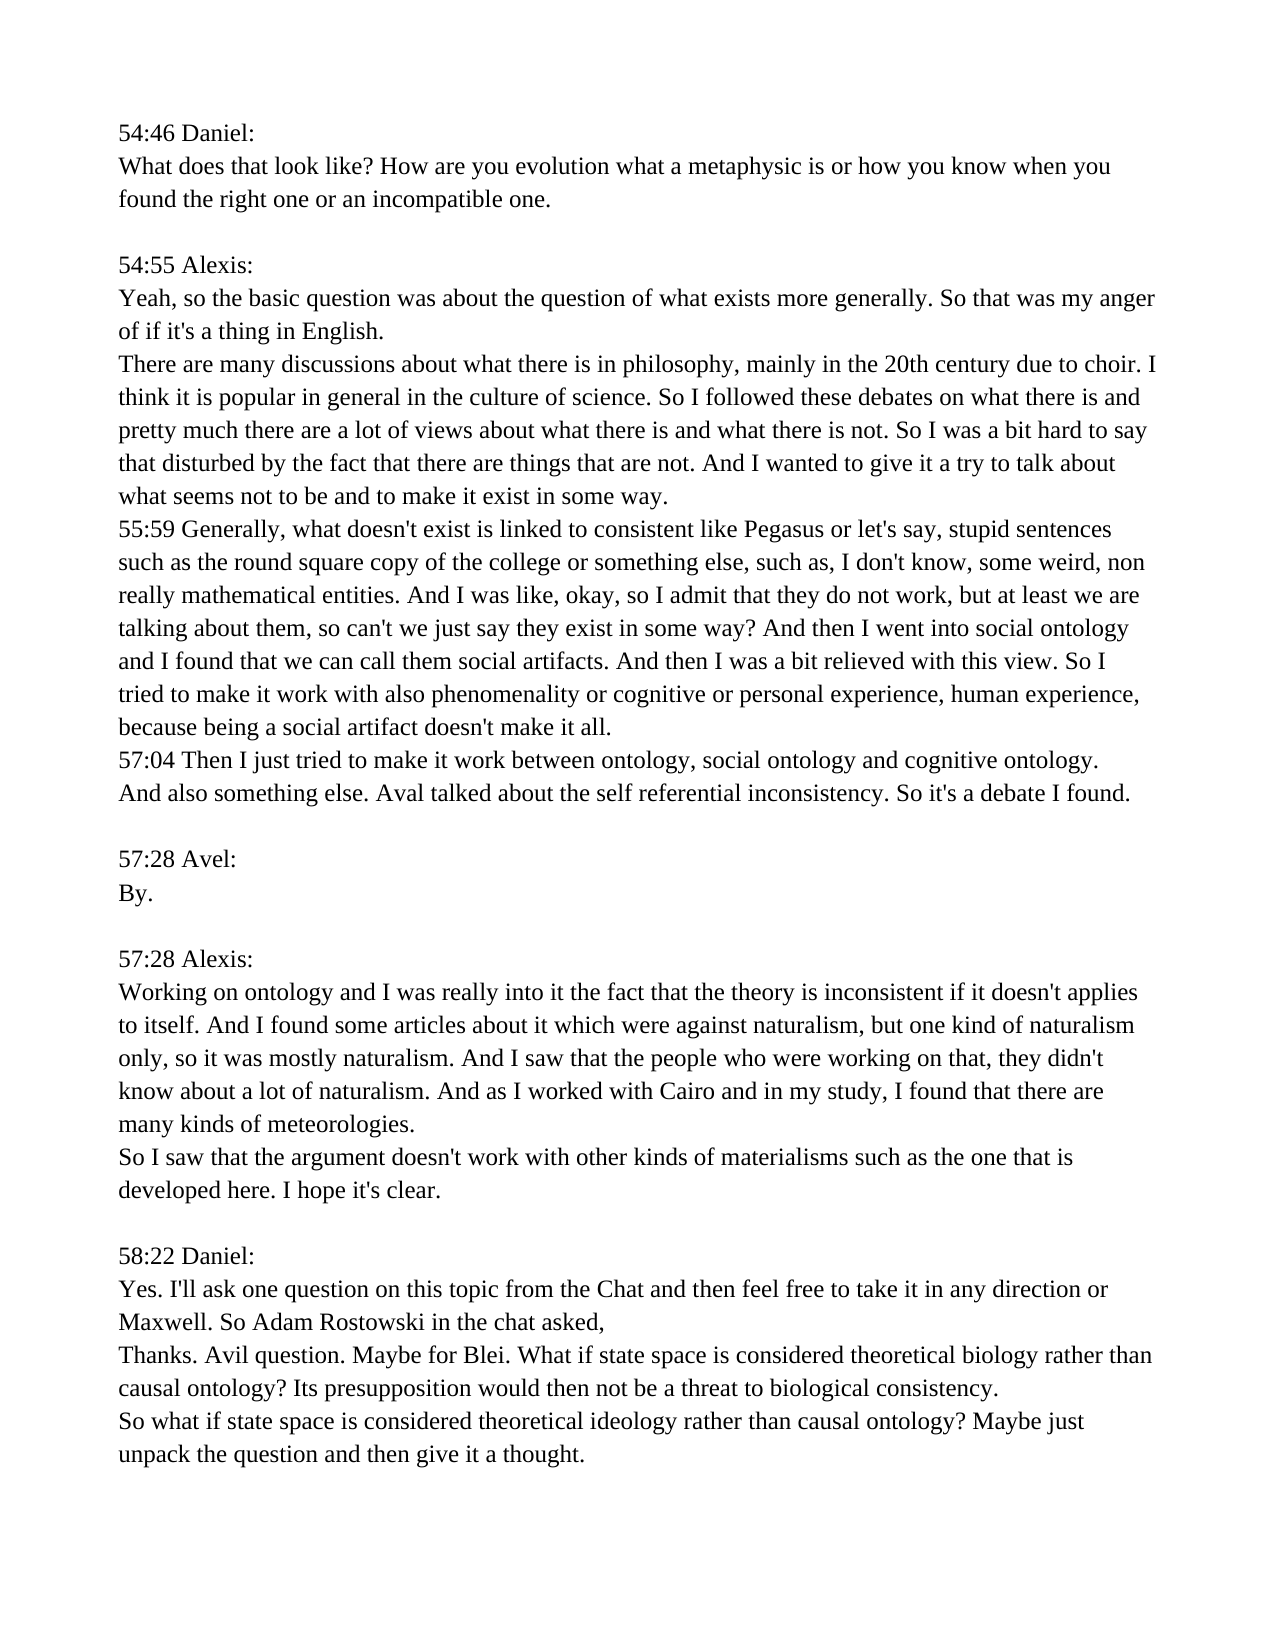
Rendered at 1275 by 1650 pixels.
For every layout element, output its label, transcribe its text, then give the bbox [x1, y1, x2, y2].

text Working on ontology and I was really into it the fact that the theory is inconsistent if it doesn't applies to itself. And I found some articles about it which were against naturalism, but one kind of naturalism only, so it was mostly naturalism. And I saw that the people who were working on that, they didn't know about a lot of naturalism. And as I worked with Cairo and in my study, I found that there are many kinds of meteorologies. [118, 977, 1157, 1137]
text There are many discussions about what there is in philosophy, mainly in the 20th century due to choir. I think it is popular in general in the culture of science. So I followed these debates on what there is and pretty much there are a lot of views about what there is and what there is not. So I was a bit hard to say that disturbed by the fact that there are things that are not. And I wanted to give it a try to talk about what seems not to be and to make it exist in some way. [118, 349, 1157, 510]
text And also something else. Aval talked about the self referential inconsistency. So it's a debate I found. [118, 778, 1157, 807]
text Yes. I'll ask one question on this topic from the Chat and then feel free to take it in any direction or Maxwell. So Adam Rostowski in the chat asked, [118, 1274, 1157, 1336]
text 57:04 Then I just tried to make it work between ontology, social ontology and cognitive ontology. [118, 746, 1157, 774]
text 54:46 Daniel: [118, 118, 1157, 147]
text 57:28 Alexis: [118, 944, 1157, 972]
text Thanks. Avil question. Maybe for Blei. What if state space is considered theoretical biology rather than causal ontology? Its presupposition would then not be a threat to biological consistency. [118, 1340, 1157, 1402]
text So what if state space is considered theoretical ideology rather than causal ontology? Maybe just unpack the question and then give it a thought. [118, 1406, 1157, 1468]
text 58:22 Daniel: [118, 1241, 1157, 1269]
text Yeah, so the basic question was about the question of what exists more generally. So that was my anger of if it's a thing in English. [118, 283, 1157, 345]
text 57:28 Avel: [118, 844, 1157, 873]
text What does that look like? How are you evolution what a metaphysic is or how you know when you found the right one or an incompatible one. [118, 151, 1157, 213]
text 54:55 Alexis: [118, 250, 1157, 279]
text So I saw that the argument doesn't work with other kinds of materialisms such as the one that is developed here. I hope it's clear. [118, 1142, 1157, 1203]
text 55:59 Generally, what doesn't exist is linked to consistent like Pegasus or let's say, stupid sentences such as the round square copy of the college or something else, such as, I don't know, some weird, non really mathematical entities. And I was like, okay, so I admit that they do not work, but at least we are talking about them, so can't we just say they exist in some way? And then I went into social ontology and I found that we can call them social artifacts. And then I was a bit relieved with this view. So I tried to make it work with also phenomenality or cognitive or personal experience, human experience, because being a social artifact doesn't make it all. [118, 514, 1157, 741]
text By. [118, 878, 1157, 906]
